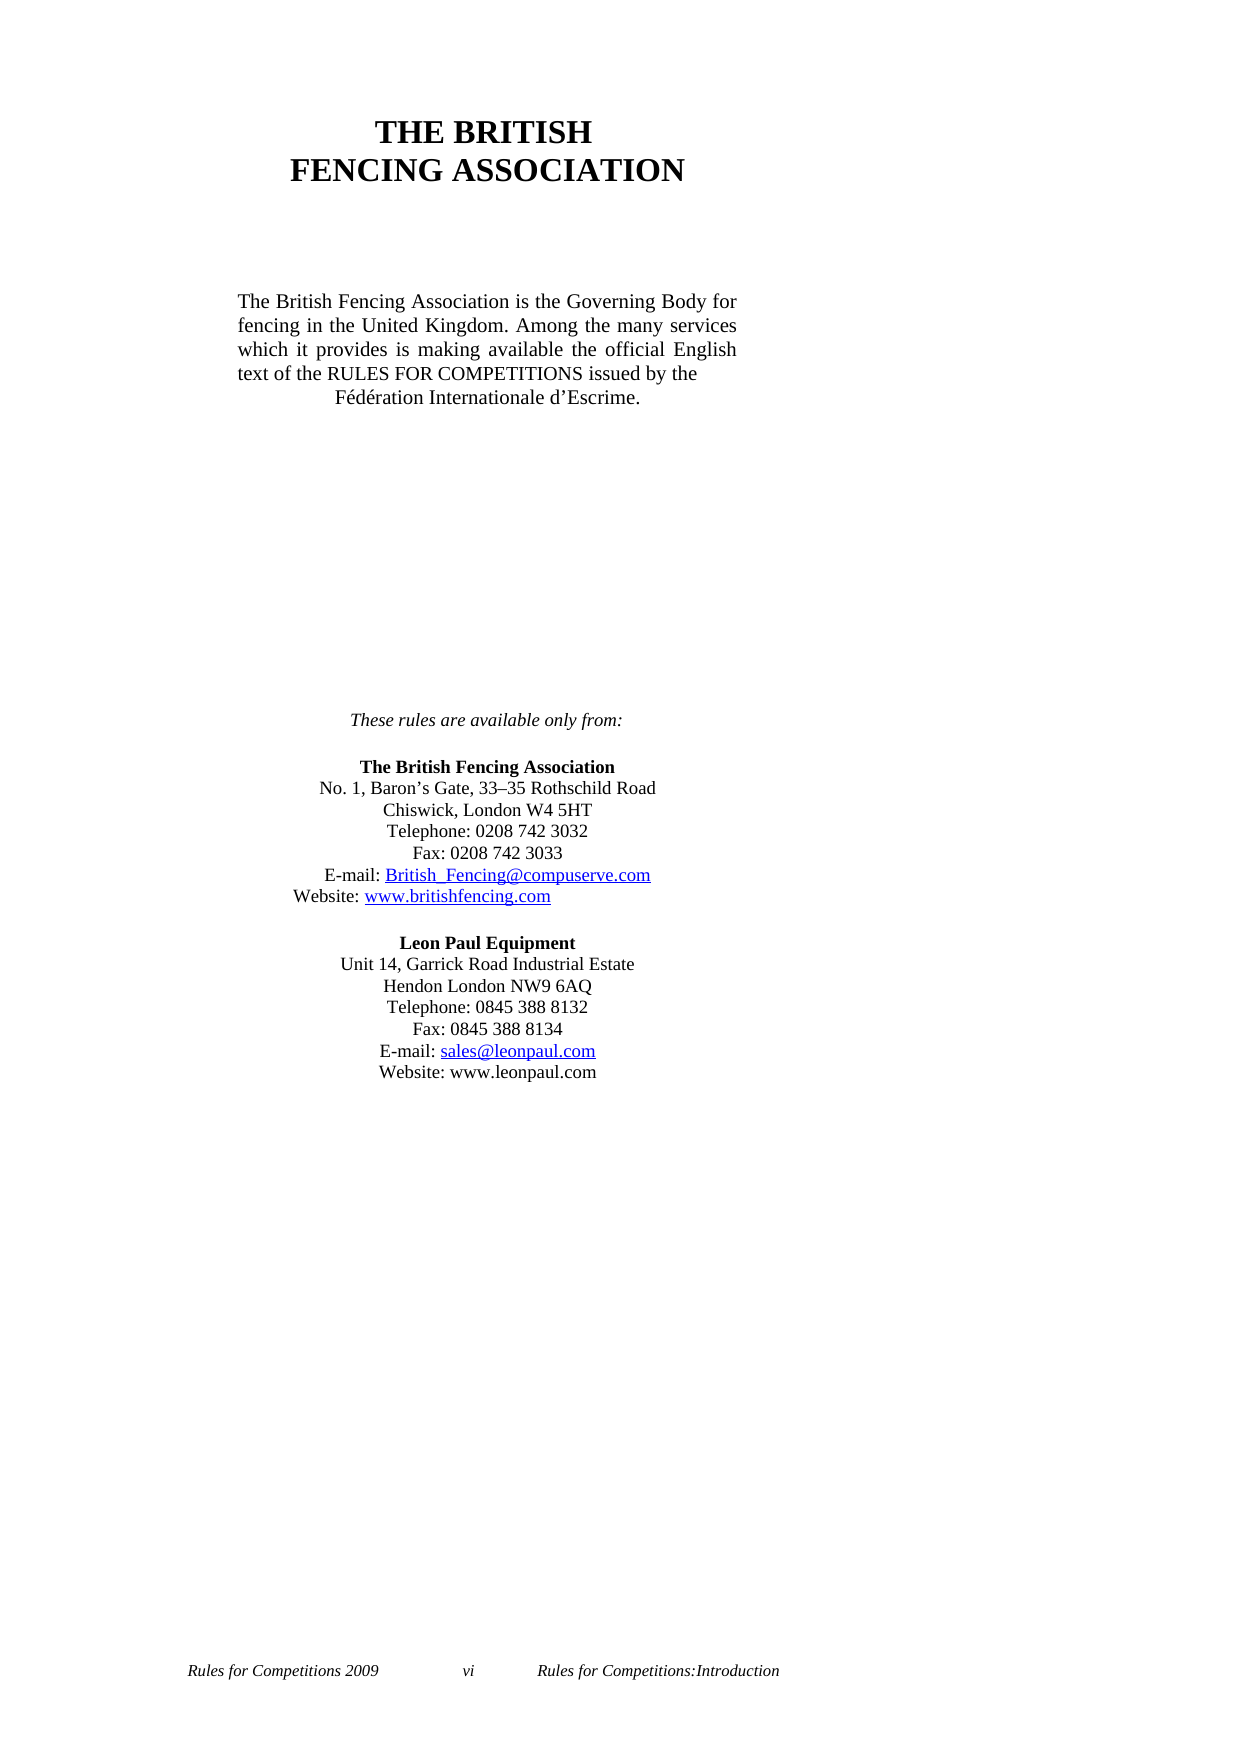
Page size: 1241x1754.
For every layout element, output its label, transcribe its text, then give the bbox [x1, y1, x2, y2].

text These rules are available only from: [187, 709, 788, 731]
text The British Fencing Association is the Governing Body for fencing in the United Kingdom. Among the many services which it provides is making available the official English text of the RULES FOR COMPETITIONS issued by the [237, 289, 738, 385]
text THE BRITISH FENCING ASSOCIATION [187, 112, 788, 189]
text The British Fencing Association No. 1, Baron’s Gate, 33–35 Rothschild Road Chiswick, London W4 5HT Telephone: 0208 742 3032 Fax: 0208 742 3033 E-mail: British_Fencing@compuserve.com Website: www.britishfencing.com [187, 756, 788, 907]
text Fédération Internationale d’Escrime. [237, 385, 738, 409]
text Leon Paul Equipment Unit 14, Garrick Road Industrial Estate Hendon London NW9 6AQ Telephone: 0845 388 8132 Fax: 0845 388 8134 E-mail: sales@leonpaul.com Website: www.leonpaul.com [187, 932, 788, 1083]
